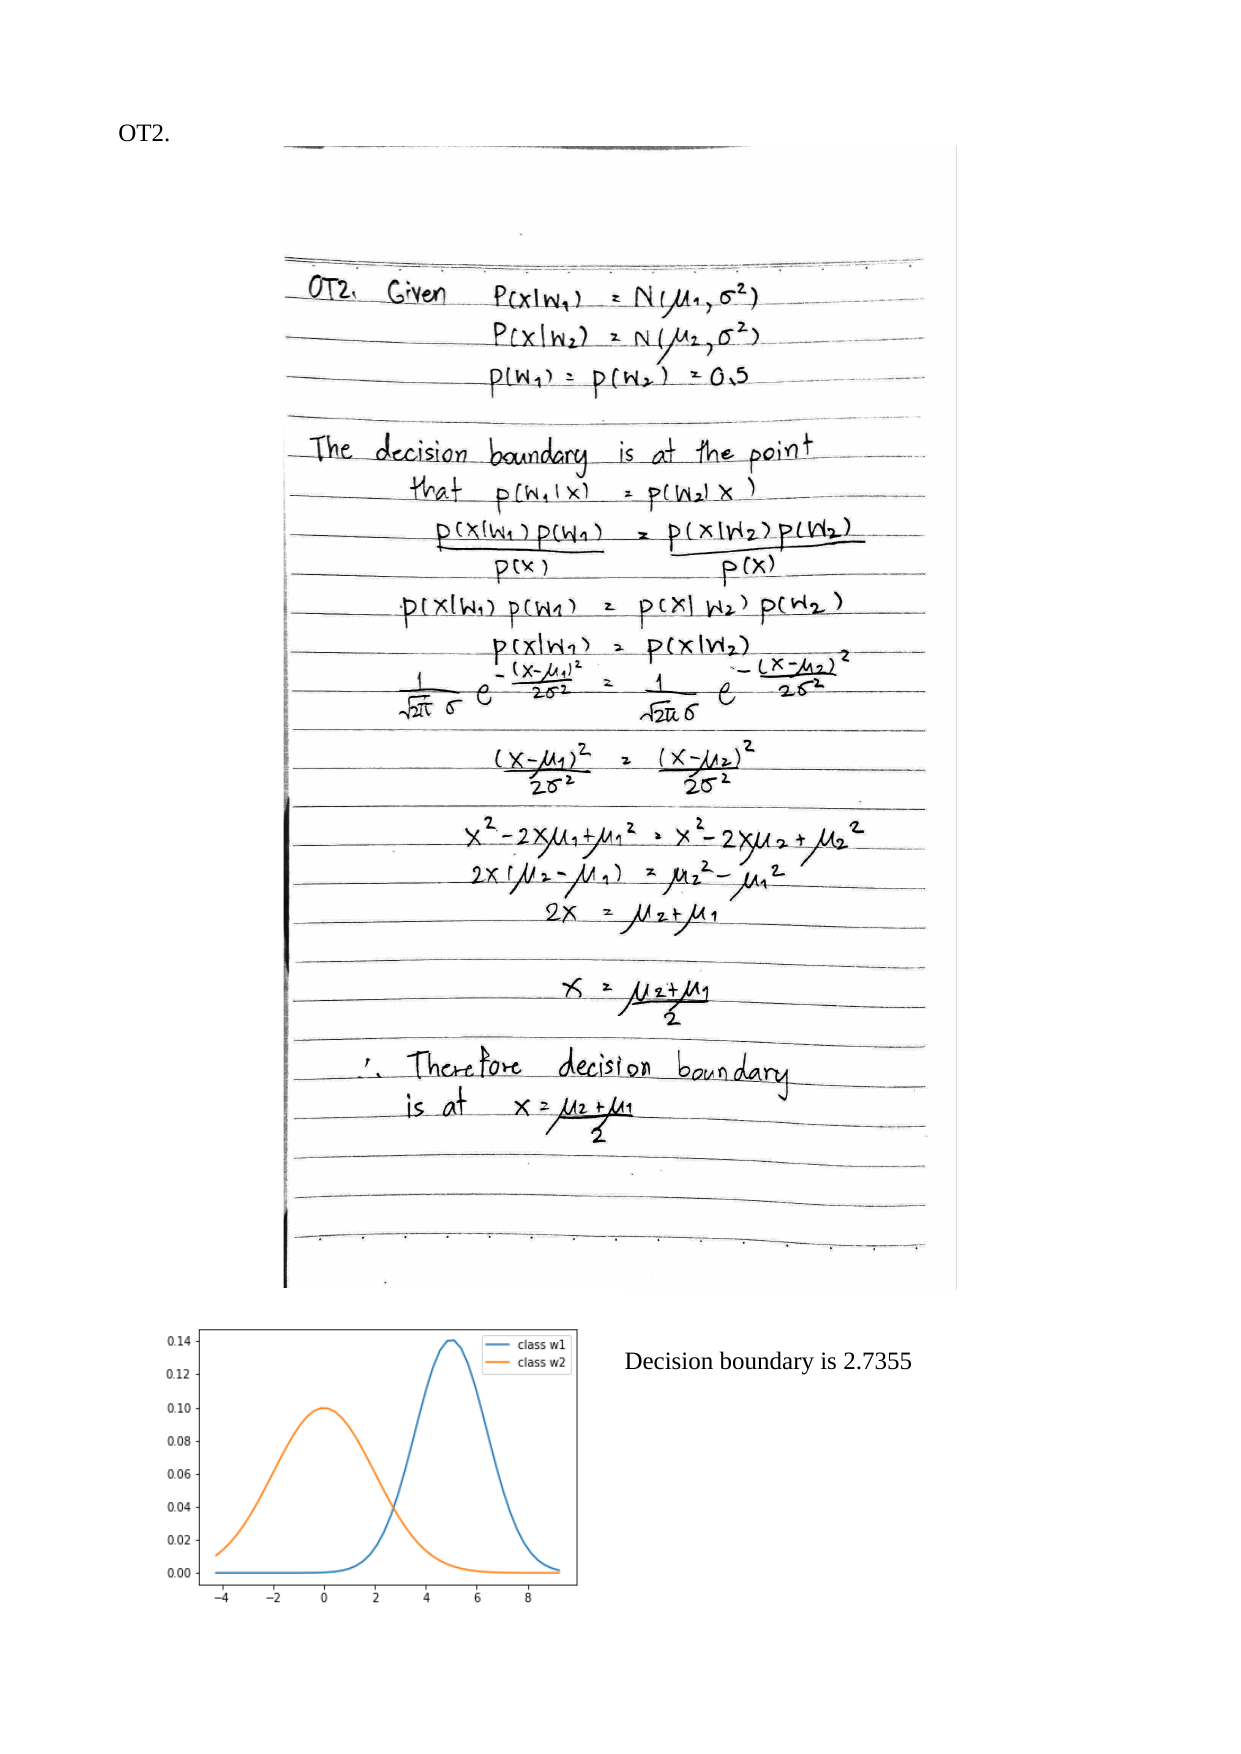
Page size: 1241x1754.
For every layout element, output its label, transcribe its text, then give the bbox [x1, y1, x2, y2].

text OT2. [118, 118, 1122, 147]
text Decision boundary is 2.7355 [625, 1346, 1122, 1375]
picture [138, 146, 957, 1627]
text [118, 1346, 138, 1375]
